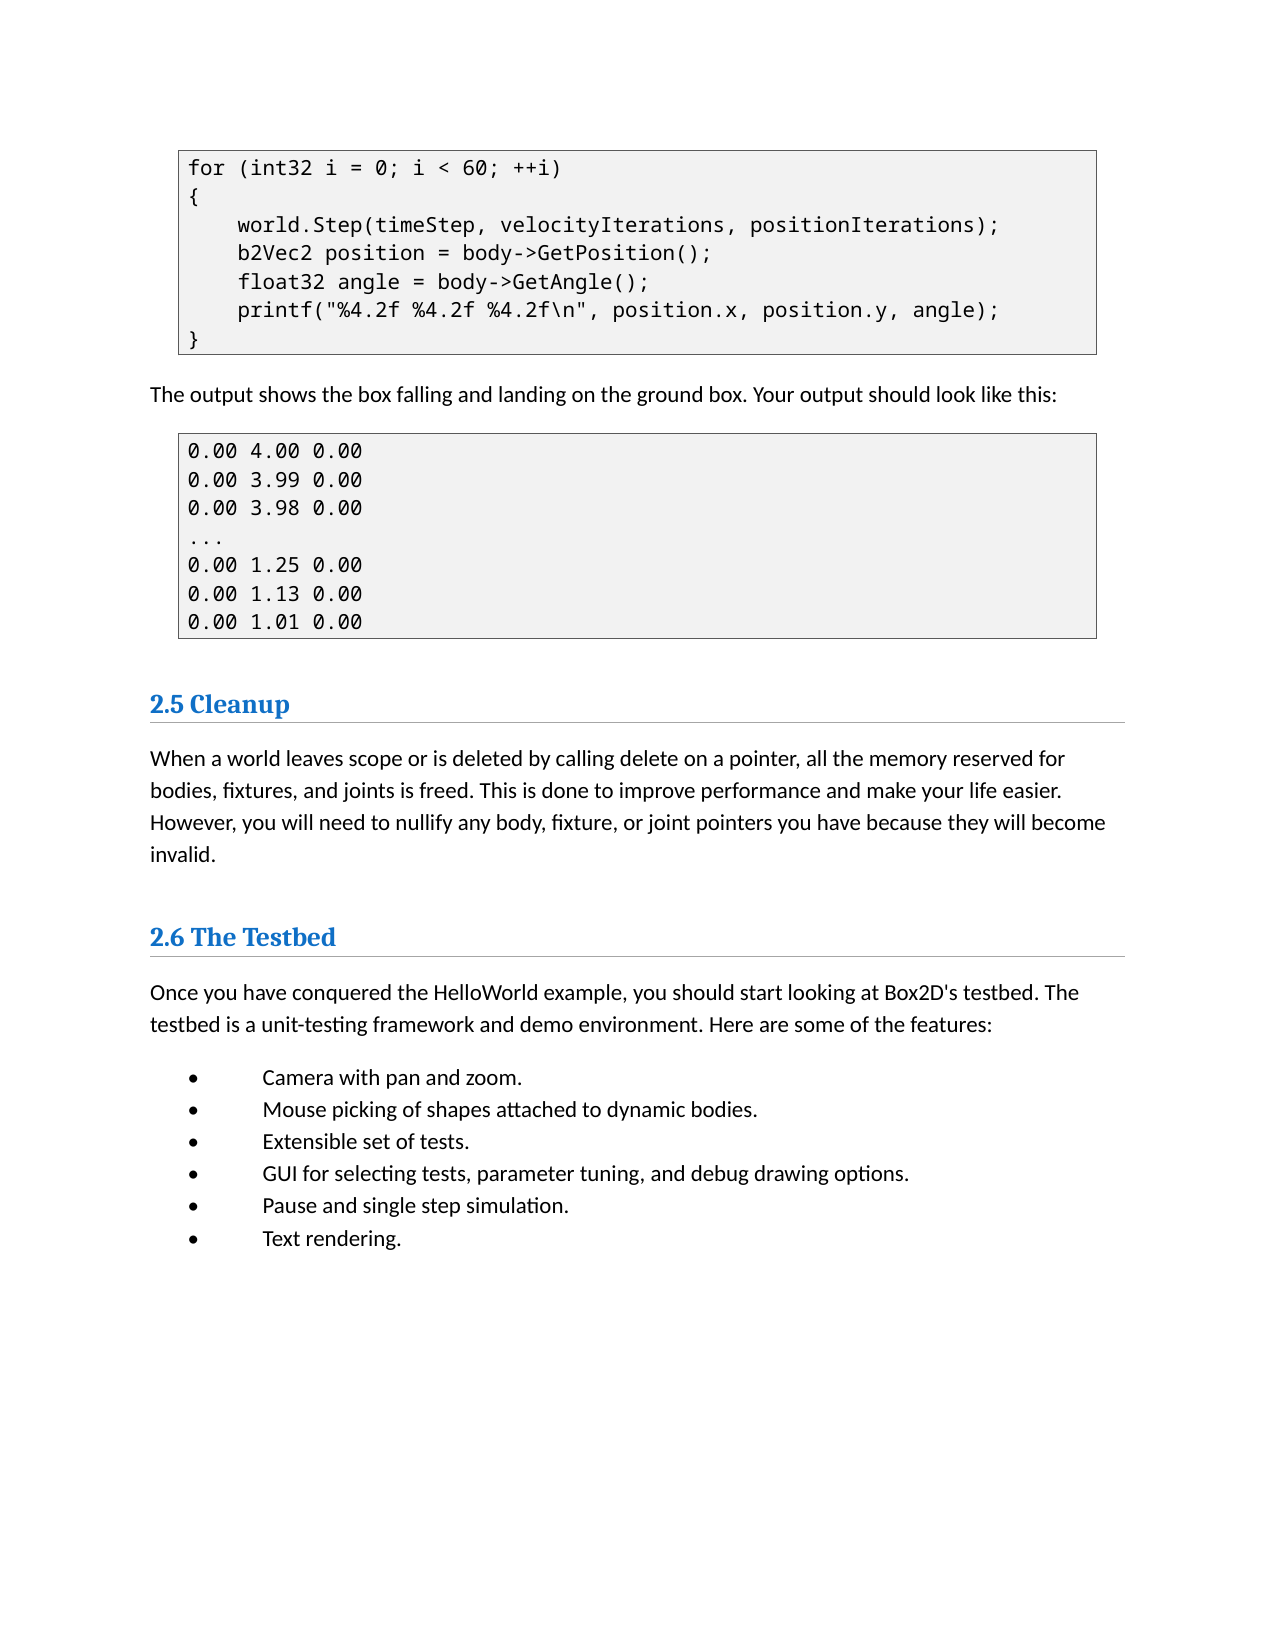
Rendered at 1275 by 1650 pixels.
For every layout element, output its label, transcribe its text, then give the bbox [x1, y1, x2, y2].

list GUI for selecting tests, parameter tuning, and debug drawing options. [187, 1159, 1125, 1187]
text When a world leaves scope or is deleted by calling delete on a pointer, all the memory reserved for bodies, fixtures, and joints is freed. This is done to improve performance and make your life easier. However, you will need to nullify any body, fixture, or joint pointers you have because they will become invalid. [150, 744, 1125, 868]
subtitle The Testbed [150, 922, 1125, 956]
text ... [179, 519, 1096, 547]
list Pause and single step simulation. [187, 1192, 1125, 1219]
text The output shows the box falling and landing on the ground box. Your output should look like this: [150, 380, 1125, 408]
text 0.00 3.99 0.00 [179, 462, 1096, 490]
list Camera with pan and zoom. [187, 1063, 1125, 1091]
list Text rendering. [187, 1224, 1125, 1252]
text printf("%4.2f %4.2f %4.2f\n", position.x, position.y, angle); [179, 292, 1096, 321]
text for (int32 i = 0; i < 60; ++i) [179, 151, 1096, 178]
text float32 angle = body->GetAngle(); [179, 264, 1096, 292]
text b2Vec2 position = body->GetPosition(); [179, 235, 1096, 264]
text 0.00 1.25 0.00 [179, 547, 1096, 576]
text 0.00 1.13 0.00 [179, 576, 1096, 604]
text 0.00 4.00 0.00 [179, 434, 1096, 462]
text } [179, 321, 1096, 354]
text Once you have conquered the HelloWorld example, you should start looking at Box2D's testbed. The testbed is a unit-testing framework and demo environment. Here are some of the features: [150, 978, 1125, 1038]
list Extensible set of tests. [187, 1127, 1125, 1155]
text 0.00 1.01 0.00 [179, 604, 1096, 638]
text { [179, 178, 1096, 207]
list Mouse picking of shapes attached to dynamic bodies. [187, 1095, 1125, 1123]
text 0.00 3.98 0.00 [179, 490, 1096, 519]
text world.Step(timeStep, velocityIterations, positionIterations); [179, 207, 1096, 235]
subtitle Cleanup [150, 689, 1125, 722]
